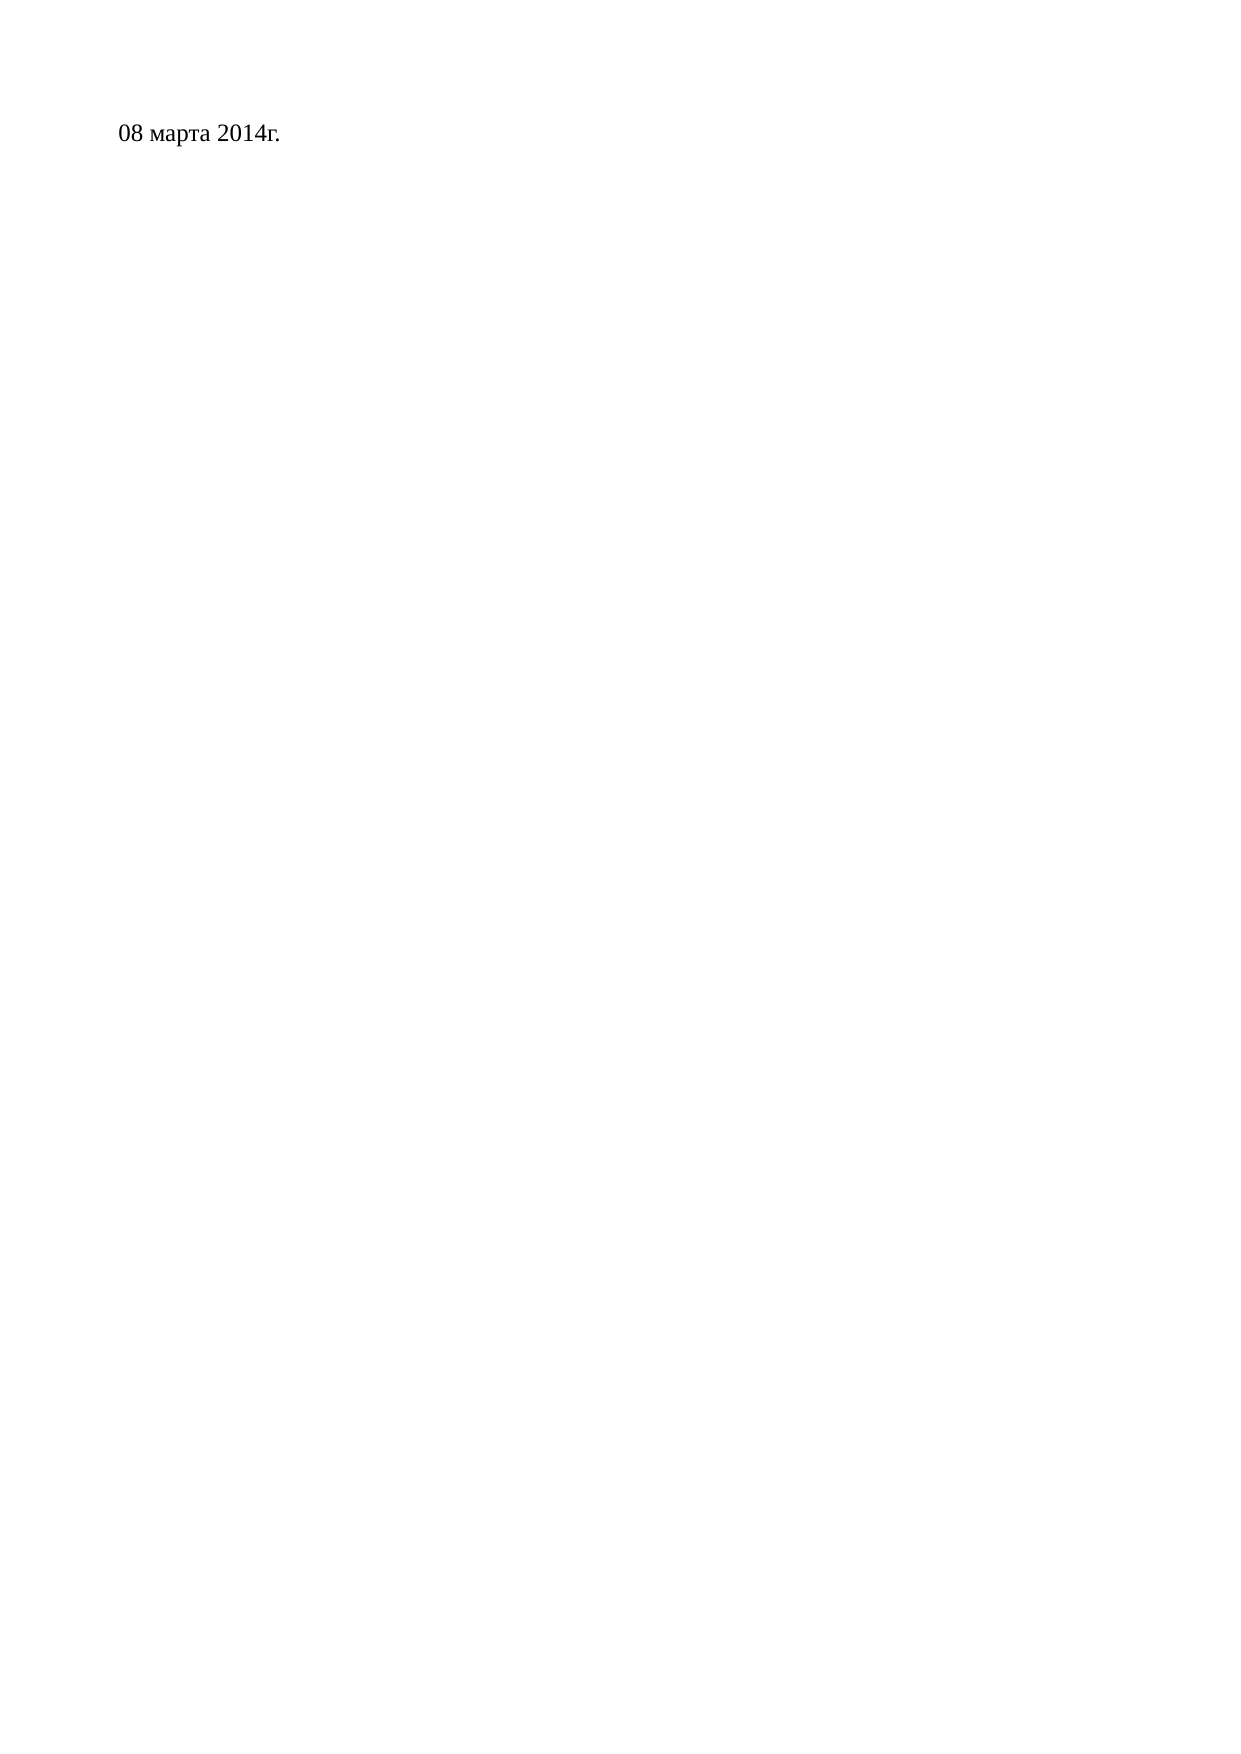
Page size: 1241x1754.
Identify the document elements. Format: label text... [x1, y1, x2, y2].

text 08 марта 2014г. [118, 118, 1122, 147]
